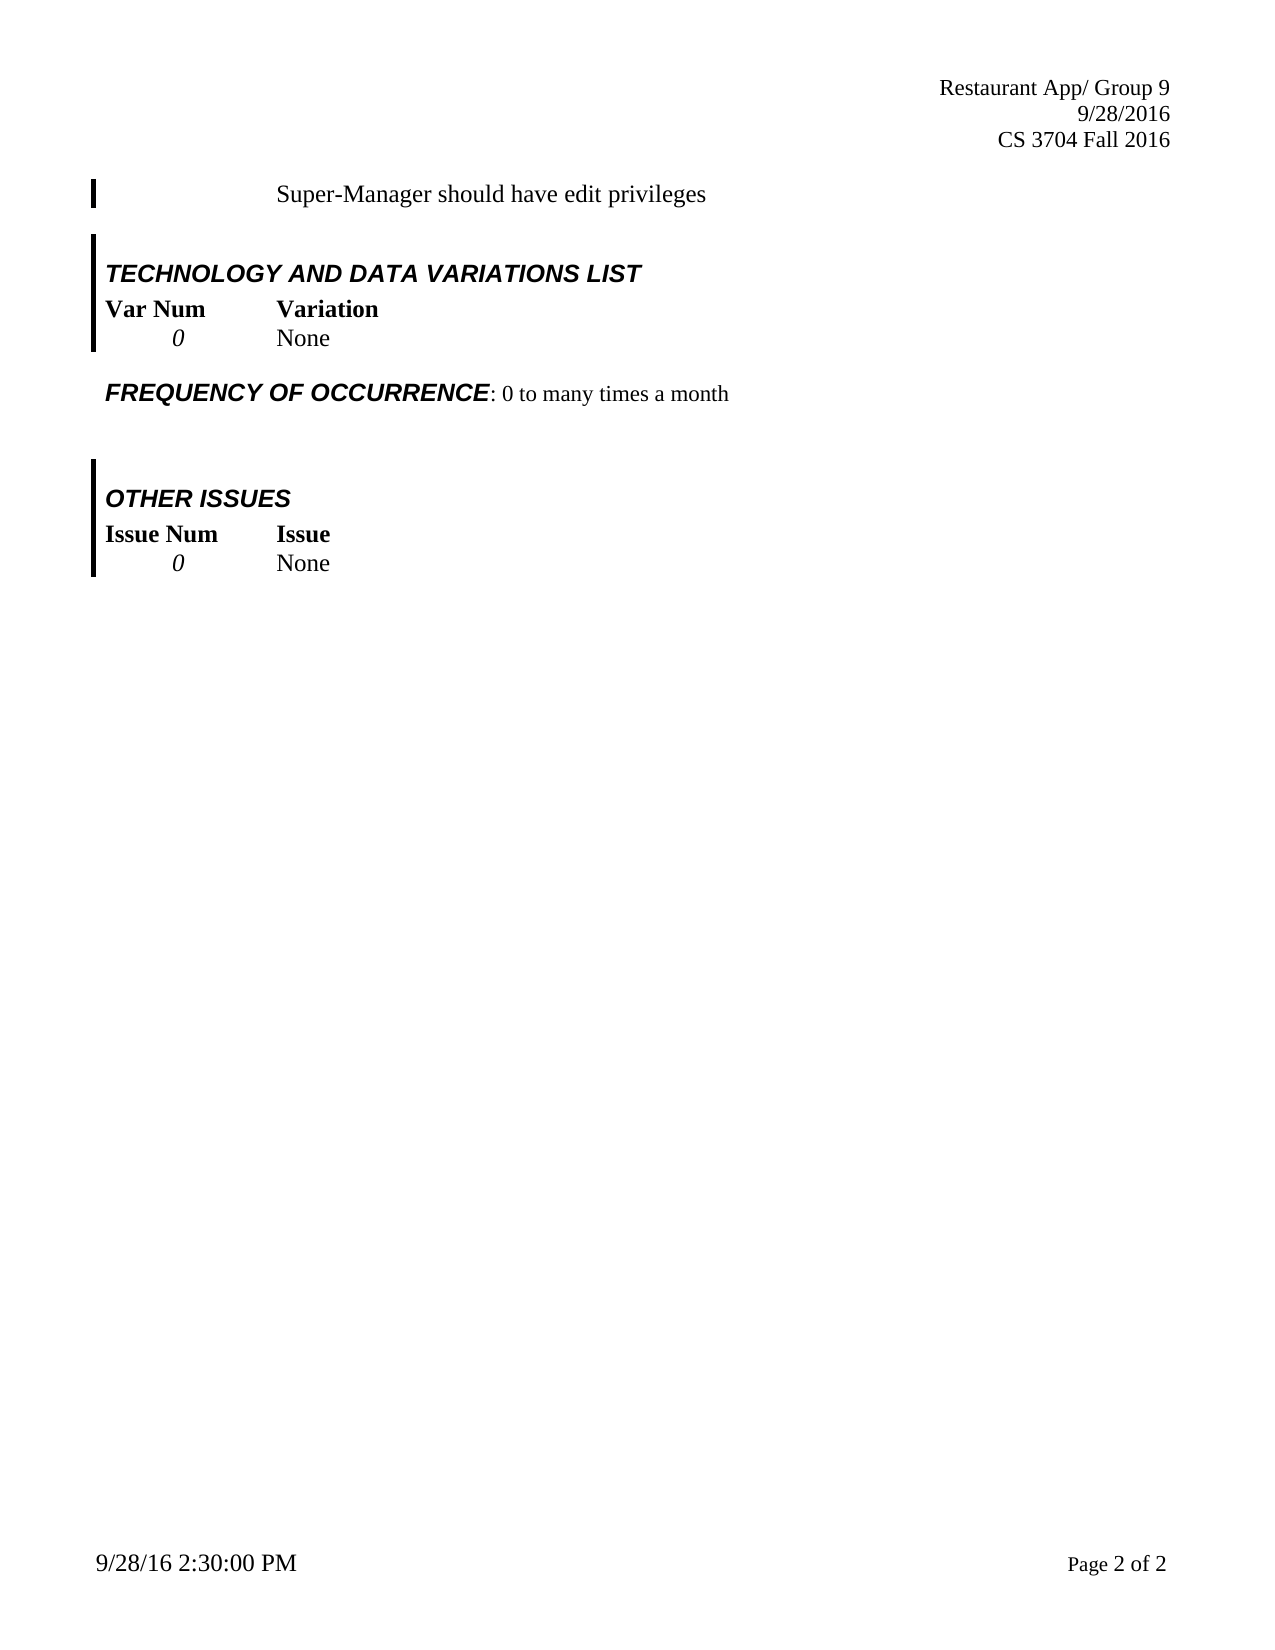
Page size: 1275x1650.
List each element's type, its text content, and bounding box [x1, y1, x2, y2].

table_cell 0 [96, 548, 265, 577]
table_cell Var Num [96, 294, 265, 323]
table_cell Variation [265, 294, 1164, 323]
table_header OTHER ISSUES [96, 459, 1164, 519]
table_header TECHNOLOGY AND DATA VARIATIONS LIST [96, 234, 1164, 294]
table_cell Super-Manager should have edit privileges [265, 179, 1164, 208]
table_cell None [265, 548, 1164, 577]
table_cell Issue [265, 519, 1164, 548]
text FREQUENCY OF OCCURRENCE: 0 to many times a month [105, 378, 1170, 407]
table_cell Issue Num [96, 519, 265, 548]
table_cell None [265, 323, 1164, 352]
table_cell [96, 179, 265, 208]
table_cell 0 [96, 323, 265, 352]
